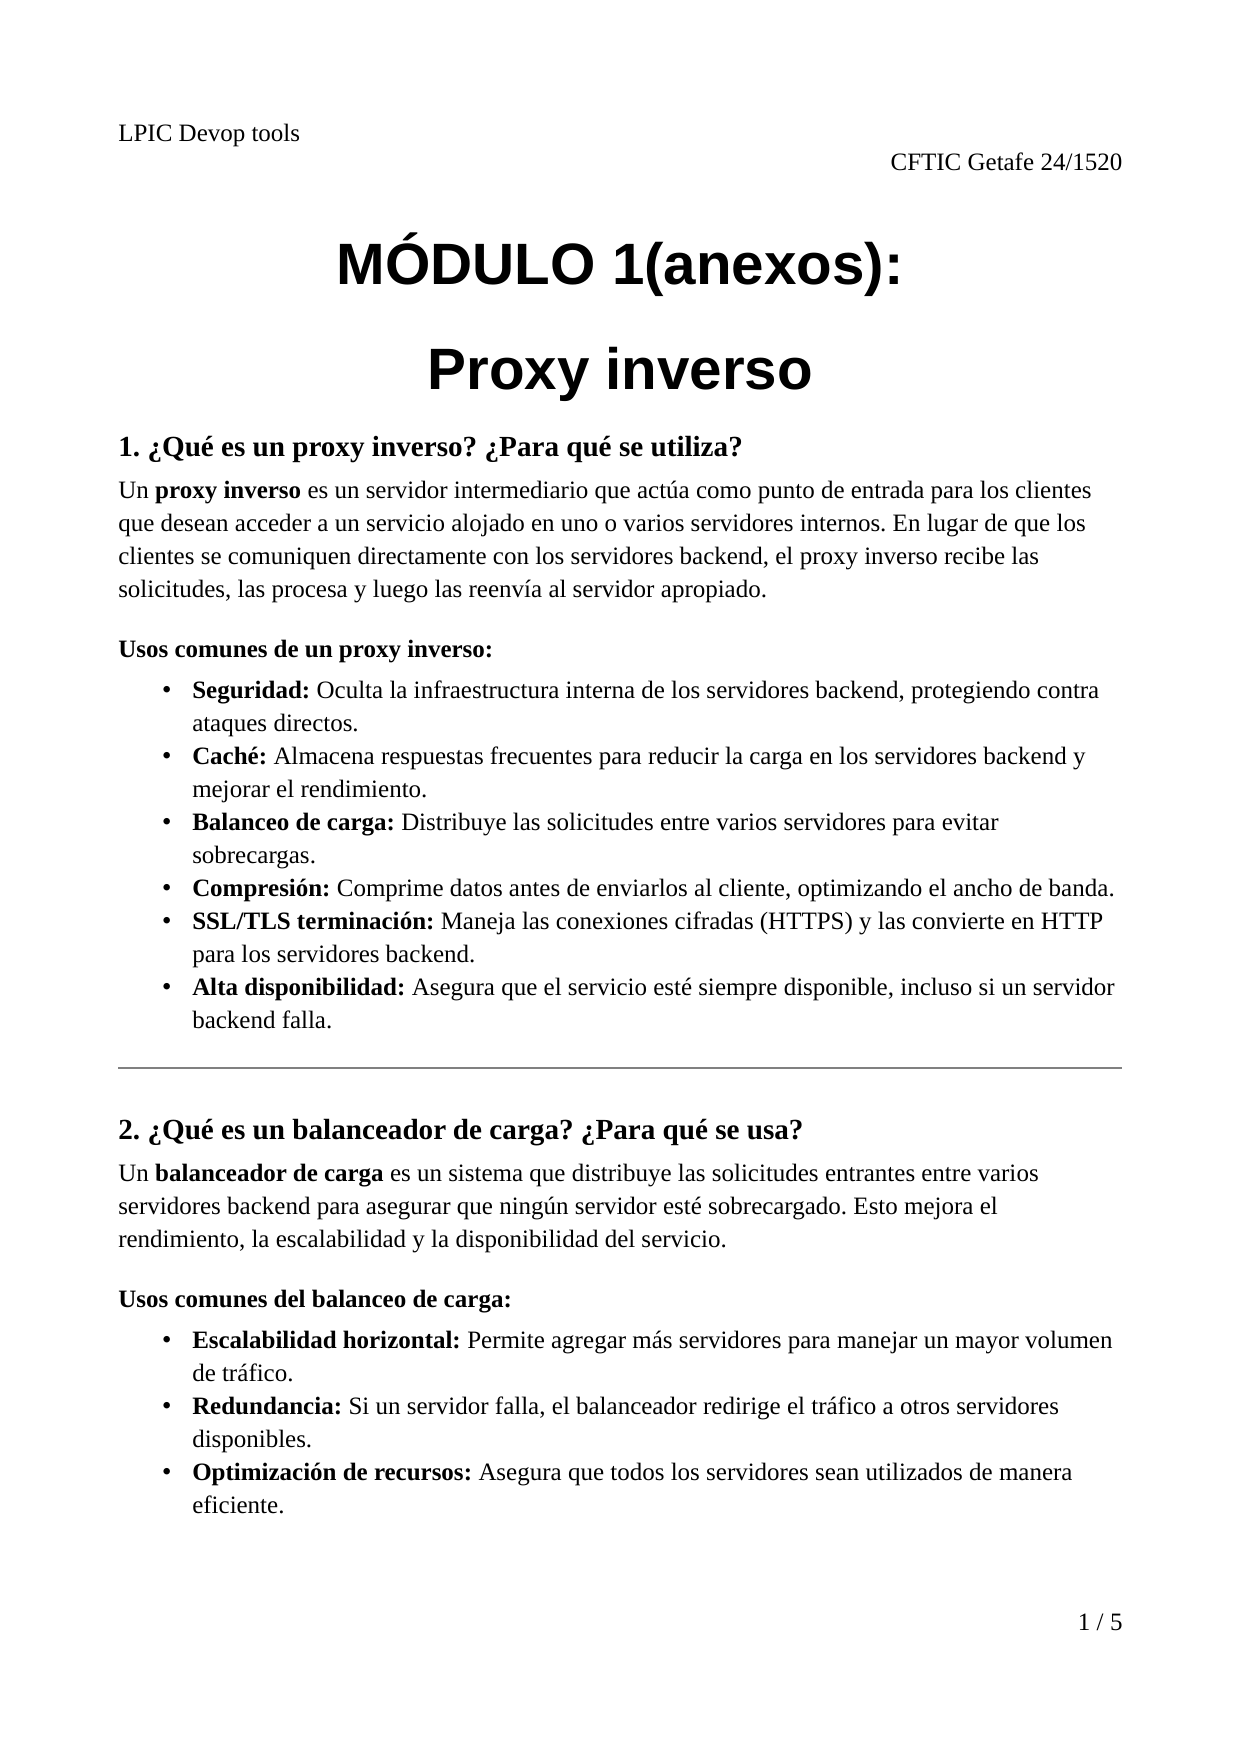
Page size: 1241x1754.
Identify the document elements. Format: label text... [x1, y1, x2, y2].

list SSL/TLS terminación: Maneja las conexiones cifradas (HTTPS) y las convierte en HTTP para los servidores backend. [162, 906, 1122, 968]
title Proxy inverso [118, 335, 1122, 402]
list Balanceo de carga: Distribuye las solicitudes entre varios servidores para evitar sobrecargas. [162, 807, 1122, 869]
list Escalabilidad horizontal: Permite agregar más servidores para manejar un mayor volumen de tráfico. [162, 1325, 1122, 1387]
subtitle Usos comunes del balanceo de carga: [118, 1284, 1122, 1313]
subtitle Usos comunes de un proxy inverso: [118, 634, 1122, 663]
text Un proxy inverso es un servidor intermediario que actúa como punto de entrada para los clientes que desean acceder a un servicio alojado en uno o varios servidores internos. En lugar de que los clientes se comuniquen directamente con los servidores backend, el proxy inverso recibe las solicitudes, las procesa y luego las reenvía al servidor apropiado. [118, 475, 1122, 603]
list Optimización de recursos: Asegura que todos los servidores sean utilizados de manera eficiente. [162, 1457, 1122, 1519]
list Compresión: Comprime datos antes de enviarlos al cliente, optimizando el ancho de banda. [162, 873, 1122, 902]
subtitle 2. ¿Qué es un balanceador de carga? ¿Para qué se usa? [118, 1112, 1122, 1146]
text Un balanceador de carga es un sistema que distribuye las solicitudes entrantes entre varios servidores backend para asegurar que ningún servidor esté sobrecargado. Esto mejora el rendimiento, la escalabilidad y la disponibilidad del servicio. [118, 1158, 1122, 1253]
list Alta disponibilidad: Asegura que el servicio esté siempre disponible, incluso si un servidor backend falla. [162, 972, 1122, 1034]
list Caché: Almacena respuestas frecuentes para reducir la carga en los servidores backend y mejorar el rendimiento. [162, 741, 1122, 803]
list Redundancia: Si un servidor falla, el balanceador redirige el tráfico a otros servidores disponibles. [162, 1391, 1122, 1453]
subtitle 1. ¿Qué es un proxy inverso? ¿Para qué se utiliza? [118, 429, 1122, 462]
list Seguridad: Oculta la infraestructura interna de los servidores backend, protegiendo contra ataques directos. [162, 675, 1122, 737]
title MÓDULO 1(anexos): [118, 230, 1122, 297]
